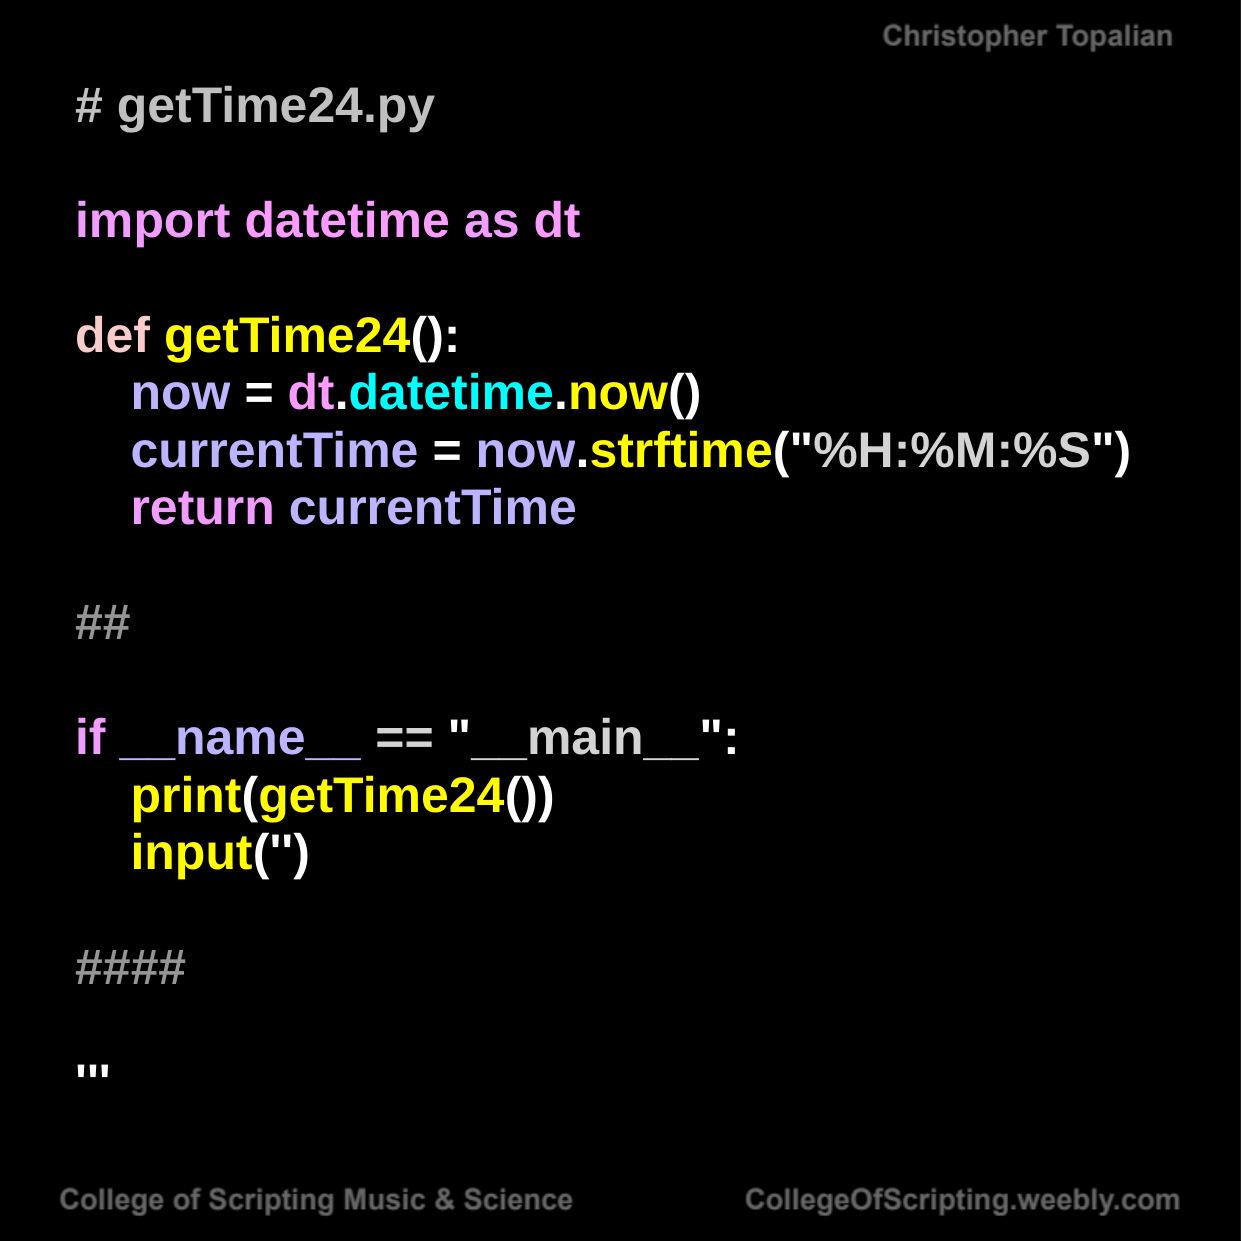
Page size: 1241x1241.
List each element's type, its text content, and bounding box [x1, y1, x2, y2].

text def getTime24(): [75, 305, 1166, 362]
text currentTime = now.strftime("%H:%M:%S") [75, 420, 1166, 477]
text return currentTime [75, 477, 1166, 535]
text now = dt.datetime.now() [75, 362, 1166, 420]
text # getTime24.py [75, 75, 1166, 132]
text input('') [75, 822, 1166, 880]
text ''' [75, 1052, 1166, 1110]
text if __name__ == "__main__": [75, 707, 1166, 765]
text print(getTime24()) [75, 765, 1166, 822]
text #### [75, 937, 1166, 995]
text ## [75, 592, 1166, 650]
text import datetime as dt [75, 190, 1166, 247]
